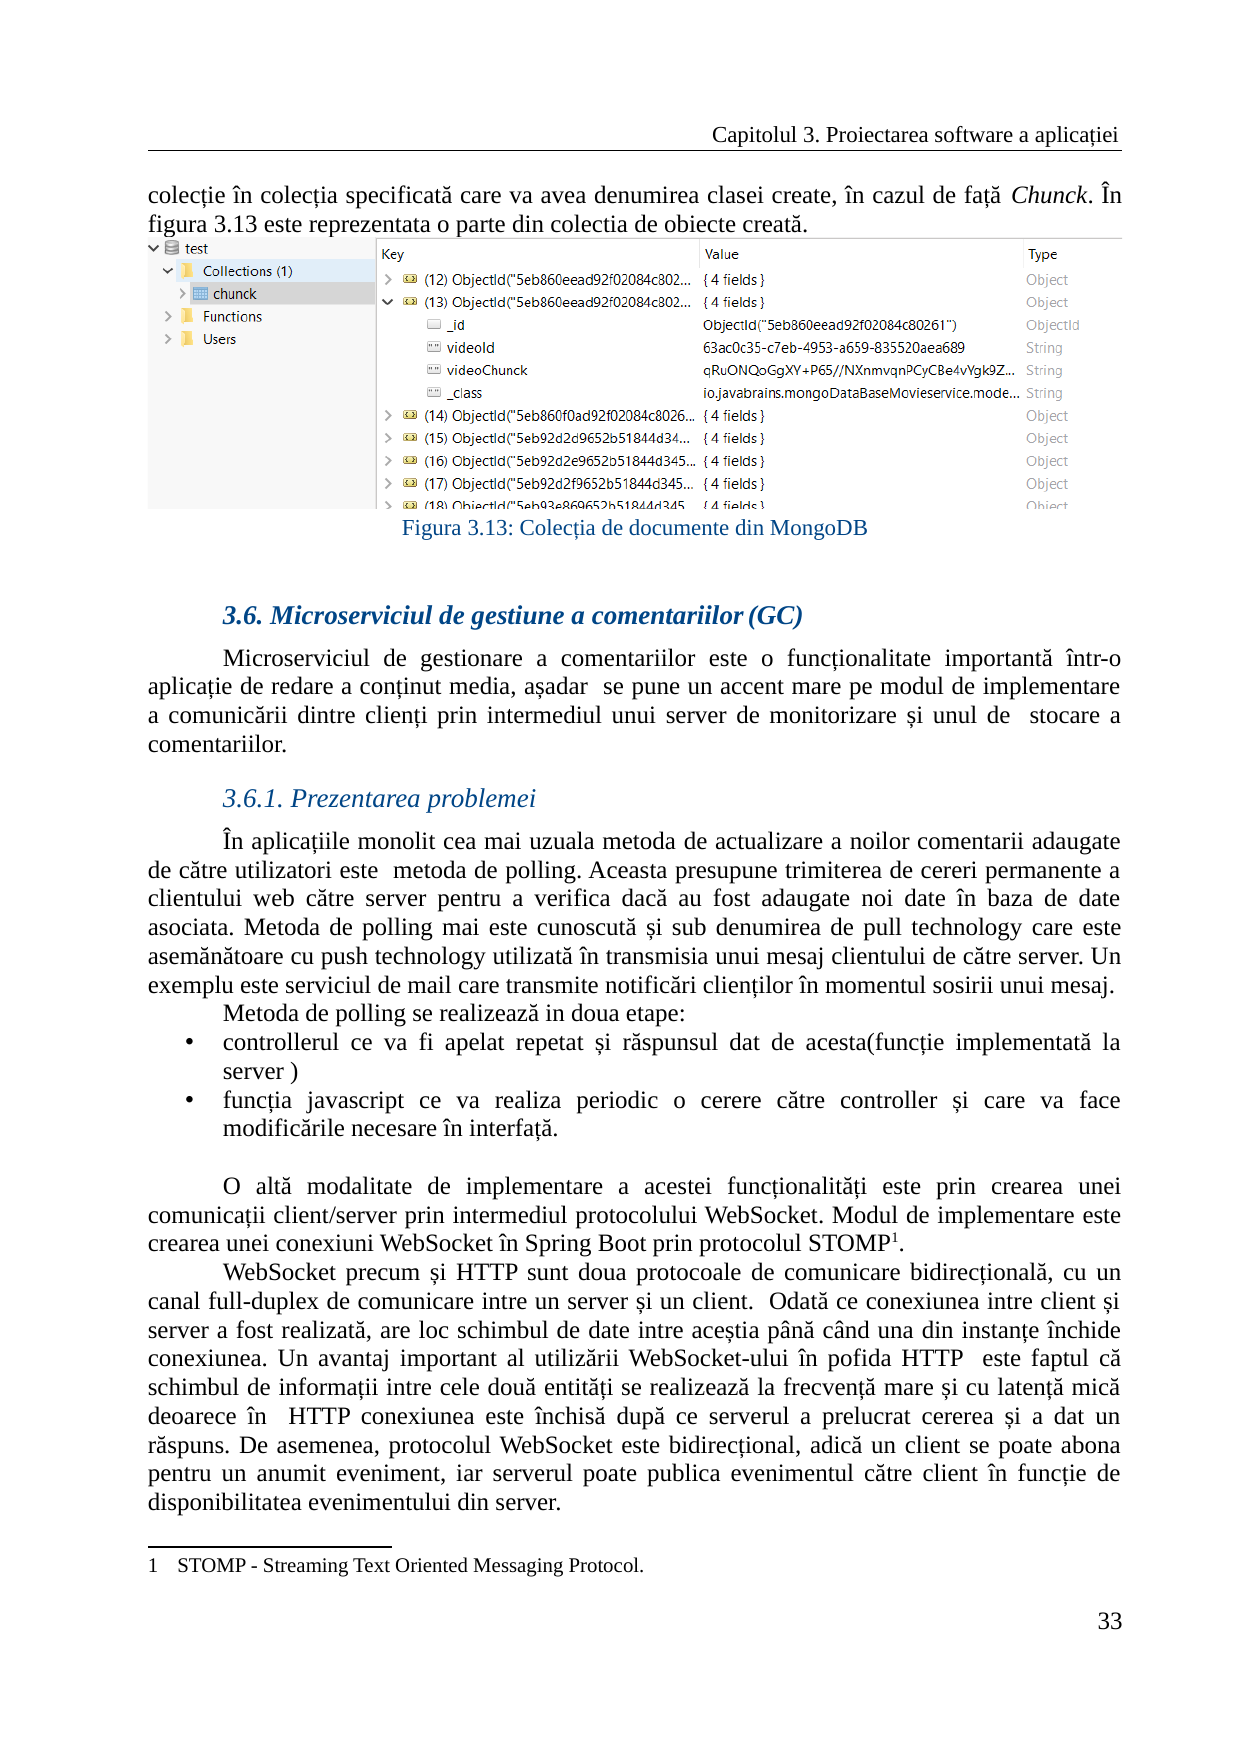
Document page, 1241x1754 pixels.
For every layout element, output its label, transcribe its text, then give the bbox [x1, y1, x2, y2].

text O altă modalitate de implementare a acestei funcționalități este prin crearea unei comunicații client/server prin intermediul protocolului WebSocket. Modul de implementare este crearea unei conexiuni WebSocket în Spring Boot prin protocolul STOMP. [148, 1171, 1122, 1257]
subtitle Prezentarea problemei [223, 782, 1122, 813]
list funcția javascript ce va realiza periodic o cerere către controller și care va face modificările necesare în interfață. [185, 1085, 1122, 1142]
text Figura 3.13: Colecția de documente din MongoDB [148, 509, 1122, 540]
text colecție în colecția specificată care va avea denumirea clasei create, în cazul de față Chunck. În figura 3.13 este reprezentata o parte din colectia de obiecte creată. [148, 180, 1122, 237]
text În aplicațiile monolit cea mai uzuala metoda de actualizare a noilor comentarii adaugate de către utilizatori este metoda de polling. Aceasta presupune trimiterea de cereri permanente a clientului web către server pentru a verifica dacă au fost adaugate noi date în baza de date asociata. Metoda de polling mai este cunoscută și sub denumirea de pull technology care este asemănătoare cu push technology utilizată în transmisia unui mesaj clientului de către server. Un exemplu este serviciul de mail care transmite notificări clienților în momentul sosirii unui mesaj. [148, 826, 1122, 998]
text STOMP - Streaming Text Oriented Messaging Protocol. [148, 1553, 1122, 1577]
picture [147, 237, 1123, 509]
list controllerul ce va fi apelat repetat și răspunsul dat de acesta(funcție implementată la server ) [185, 1027, 1122, 1085]
text WebSocket precum și HTTP sunt doua protocoale de comunicare bidirecțională, cu un canal full-duplex de comunicare intre un server și un client. Odată ce conexiunea intre client și server a fost realizată, are loc schimbul de date intre aceștia până când una din instanțe închide conexiunea. Un avantaj important al utilizării WebSocket-ului în pofida HTTP este faptul că schimbul de informații intre cele două entități se realizează la frecvență mare și cu latență mică deoarece în HTTP conexiunea este închisă după ce serverul a prelucrat cererea și a dat un răspuns. De asemenea, protocolul WebSocket este bidirecțional, adică un client se poate abona pentru un anumit eveniment, iar serverul poate publica evenimentul către client în funcție de disponibilitatea evenimentului din server. [148, 1257, 1122, 1516]
text Metoda de polling se realizează in doua etape: [148, 998, 1122, 1027]
subtitle Microserviciul de gestiune a comentariilor (GC) [223, 599, 1122, 630]
text Microserviciul de gestionare a comentariilor este o funcționalitate importantă într-o aplicație de redare a conținut media, așadar se pune un accent mare pe modul de implementare a comunicării dintre clienți prin intermediul unui server de monitorizare și unul de stocare a comentariilor. [148, 643, 1122, 758]
